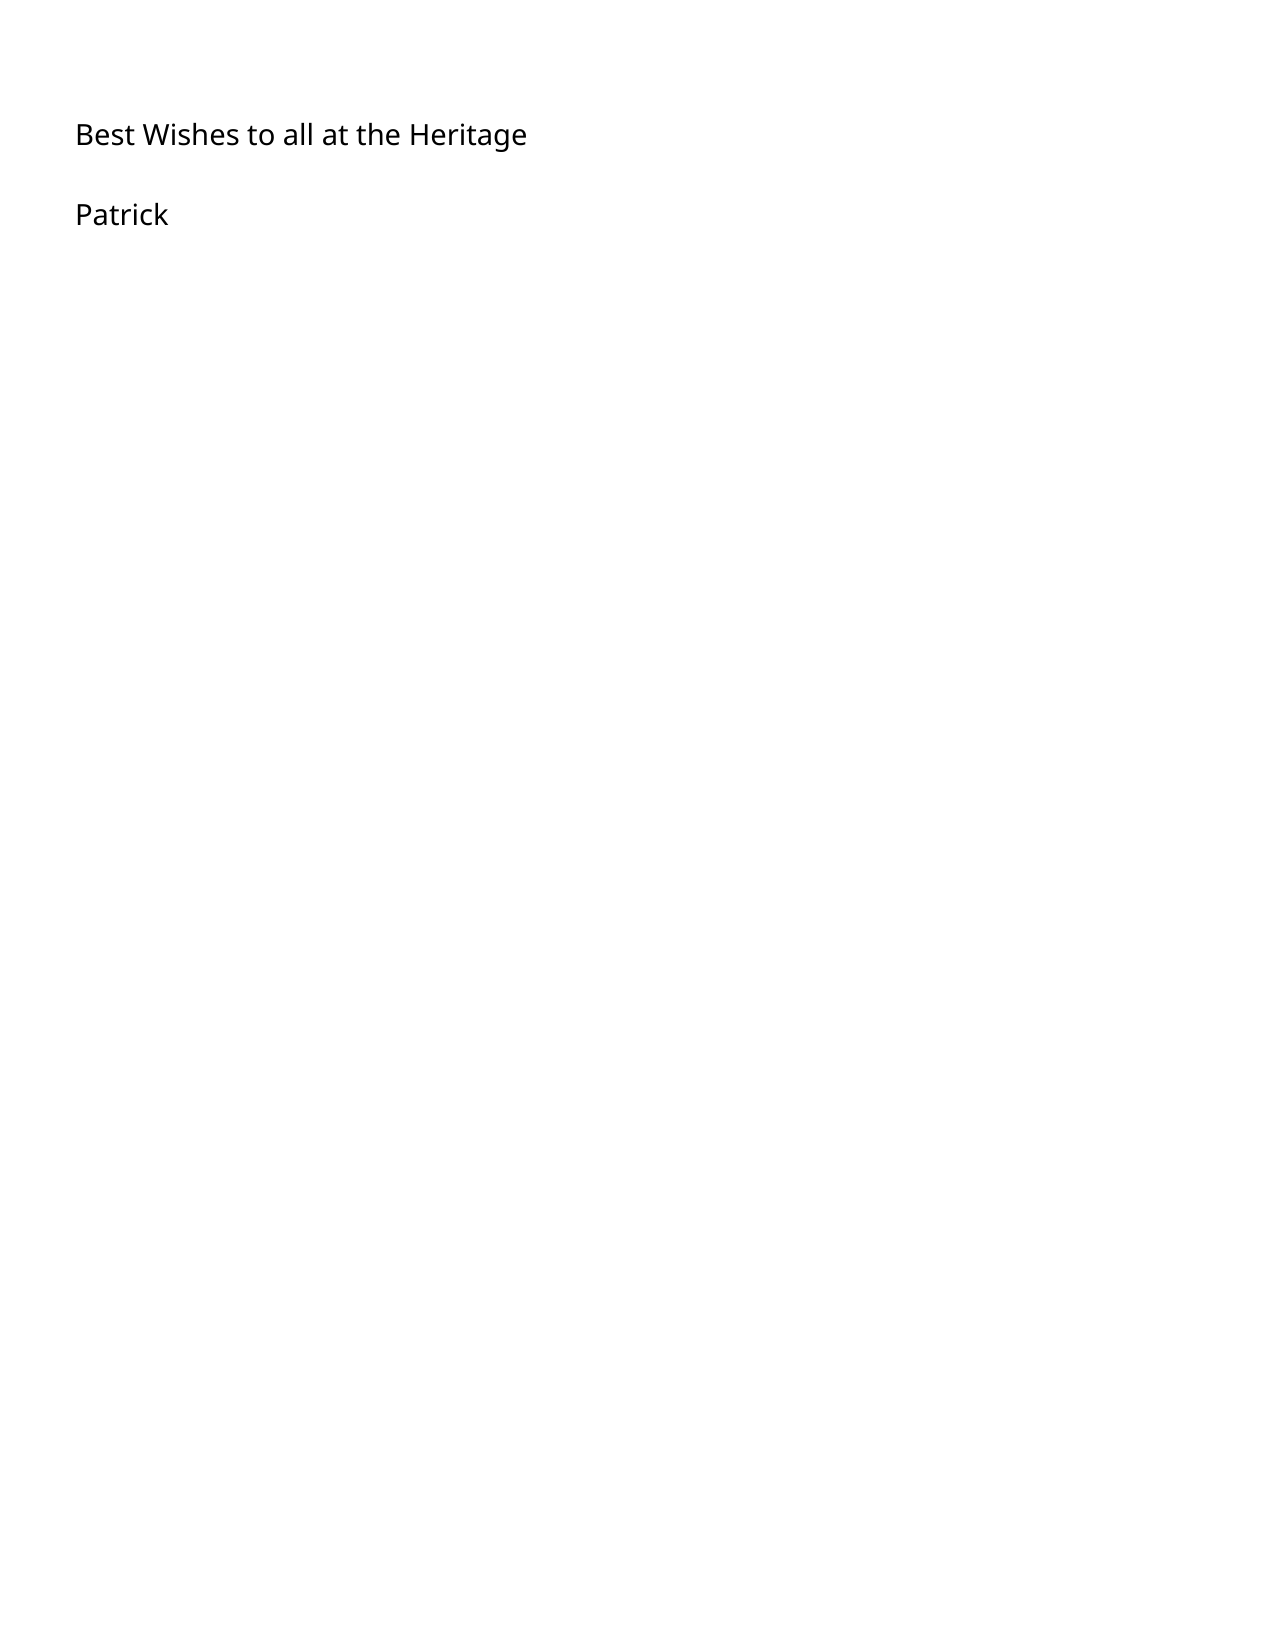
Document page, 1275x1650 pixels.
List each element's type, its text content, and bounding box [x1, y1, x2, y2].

text Best Wishes to all at the Heritage [75, 115, 1200, 154]
text Patrick [75, 194, 1200, 234]
